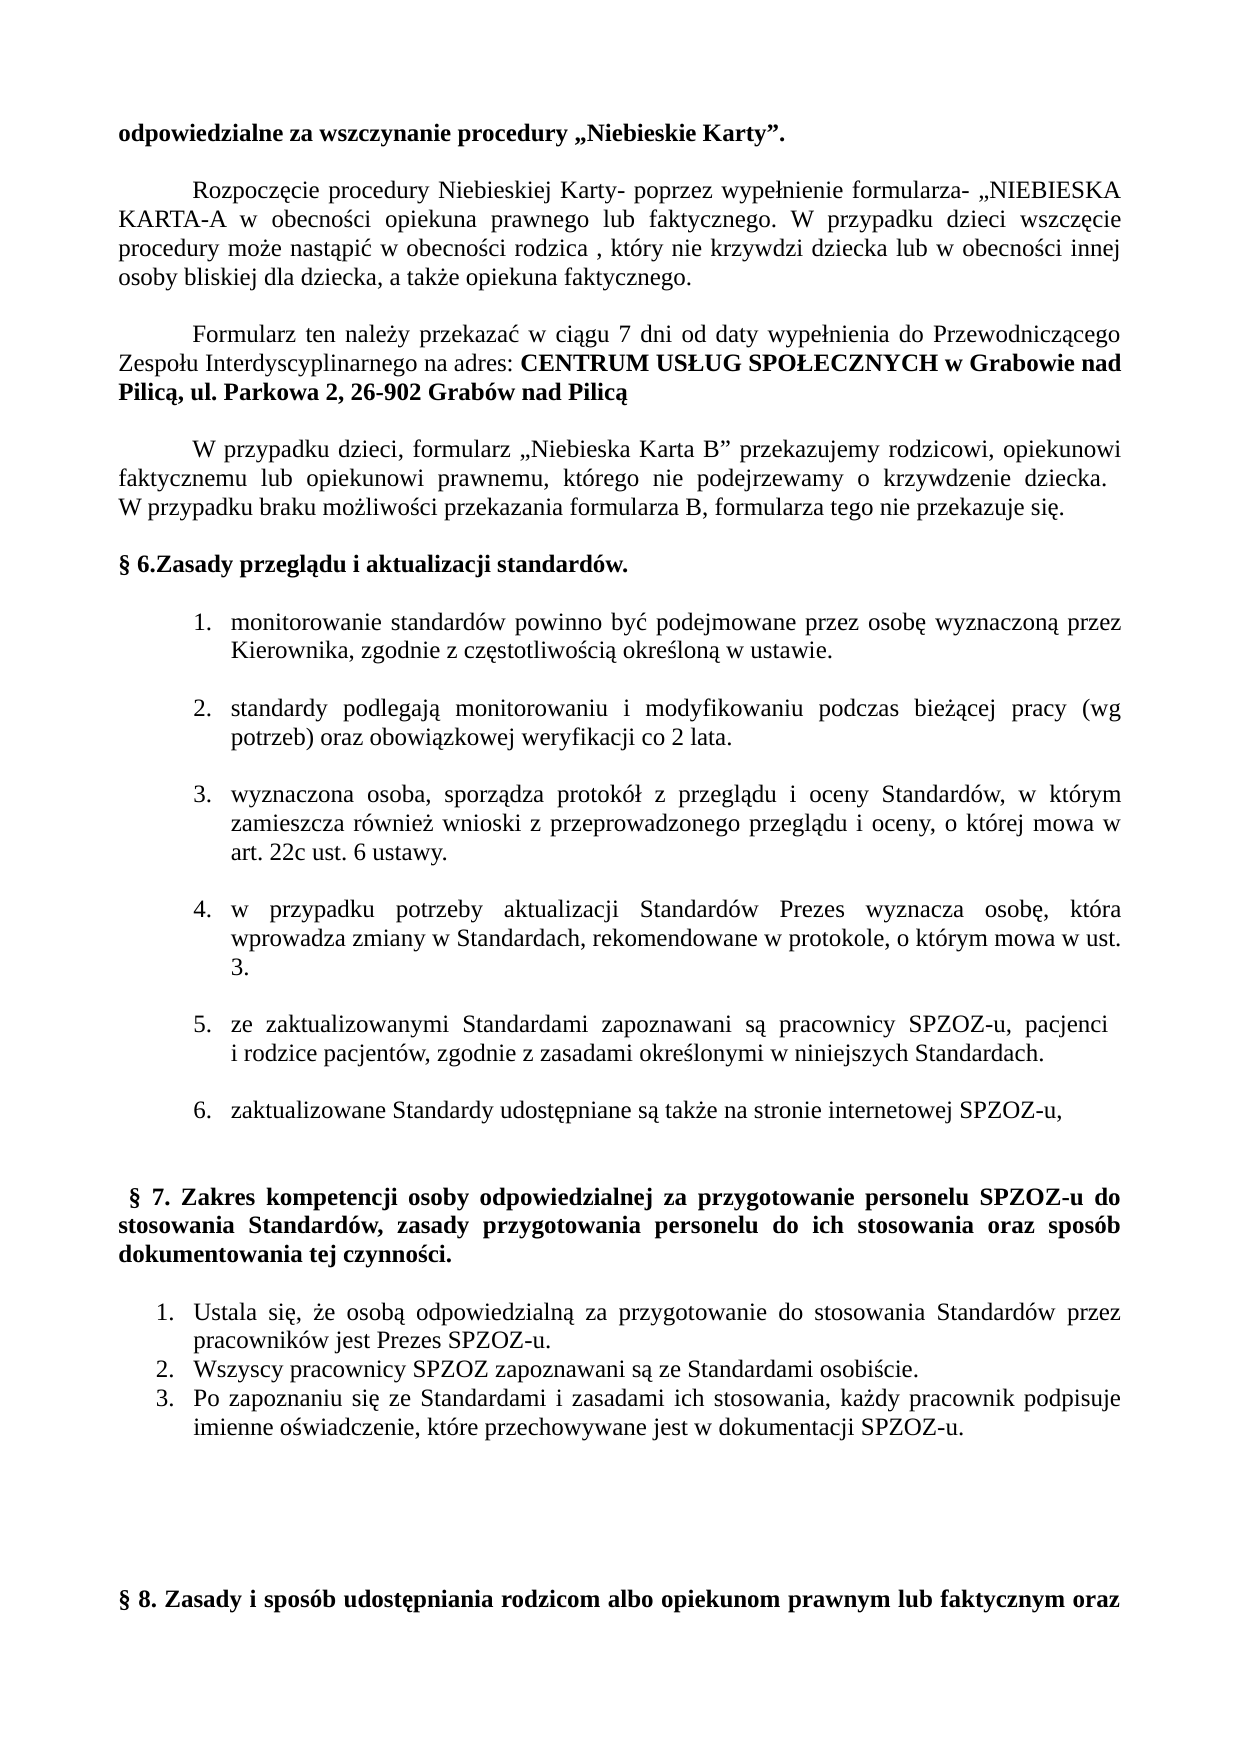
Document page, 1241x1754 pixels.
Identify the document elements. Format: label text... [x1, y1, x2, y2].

text Formularz ten należy przekazać w ciągu 7 dni od daty wypełnienia do Przewodniczącego Zespołu Interdyscyplinarnego na adres: CENTRUM USŁUG SPOŁECZNYCH w Grabowie nad Pilicą, ul. Parkowa 2, 26-902 Grabów nad Pilicą [118, 319, 1122, 406]
text odpowiedzialne za wszczynanie procedury „Niebieskie Karty”. [118, 118, 1122, 147]
list Wszyscy pracownicy SPZOZ zapoznawani są ze Standardami osobiście. [156, 1354, 1122, 1383]
text W przypadku dzieci, formularz „Niebieska Karta B” przekazujemy rodzicowi, opiekunowi faktycznemu lub opiekunowi prawnemu, którego nie podejrzewamy o krzywdzenie dziecka. W przypadku braku możliwości przekazania formularza B, formularza tego nie przekazuje się. [118, 434, 1122, 521]
list Ustala się, że osobą odpowiedzialną za przygotowanie do stosowania Standardów przez pracowników jest Prezes SPZOZ-u. [156, 1297, 1122, 1354]
list zaktualizowane Standardy udostępniane są także na stronie internetowej SPZOZ-u, [193, 1096, 1122, 1124]
list standardy podlegają monitorowaniu i modyfikowaniu podczas bieżącej pracy (wg potrzeb) oraz obowiązkowej weryfikacji co 2 lata. [193, 693, 1122, 751]
list monitorowanie standardów powinno być podejmowane przez osobę wyznaczoną przez Kierownika, zgodnie z częstotliwością określoną w ustawie. [193, 607, 1122, 664]
text § 6.Zasady przeglądu i aktualizacji standardów. [118, 549, 1122, 578]
list wyznaczona osoba, sporządza protokół z przeglądu i oceny Standardów, w którym zamieszcza również wnioski z przeprowadzonego przeglądu i oceny, o której mowa w art. 22c ust. 6 ustawy. [193, 779, 1122, 866]
text § 8. Zasady i sposób udostępniania rodzicom albo opiekunom prawnym lub faktycznym oraz [118, 1584, 1122, 1613]
text § 7. Zakres kompetencji osoby odpowiedzialnej za przygotowanie personelu SPZOZ-u do stosowania Standardów, zasady przygotowania personelu do ich stosowania oraz sposób dokumentowania tej czynności. [118, 1182, 1122, 1268]
text Rozpoczęcie procedury Niebieskiej Karty- poprzez wypełnienie formularza- „NIEBIESKA KARTA-A w obecności opiekuna prawnego lub faktycznego. W przypadku dzieci wszczęcie procedury może nastąpić w obecności rodzica , który nie krzywdzi dziecka lub w obecności innej osoby bliskiej dla dziecka, a także opiekuna faktycznego. [118, 176, 1122, 291]
list w przypadku potrzeby aktualizacji Standardów Prezes wyznacza osobę, która wprowadza zmiany w Standardach, rekomendowane w protokole, o którym mowa w ust. 3. [193, 894, 1122, 981]
list ze zaktualizowanymi Standardami zapoznawani są pracownicy SPZOZ-u, pacjenci i rodzice pacjentów, zgodnie z zasadami określonymi w niniejszych Standardach. [193, 1009, 1122, 1067]
list Po zapoznaniu się ze Standardami i zasadami ich stosowania, każdy pracownik podpisuje imienne oświadczenie, które przechowywane jest w dokumentacji SPZOZ-u. [156, 1383, 1122, 1441]
